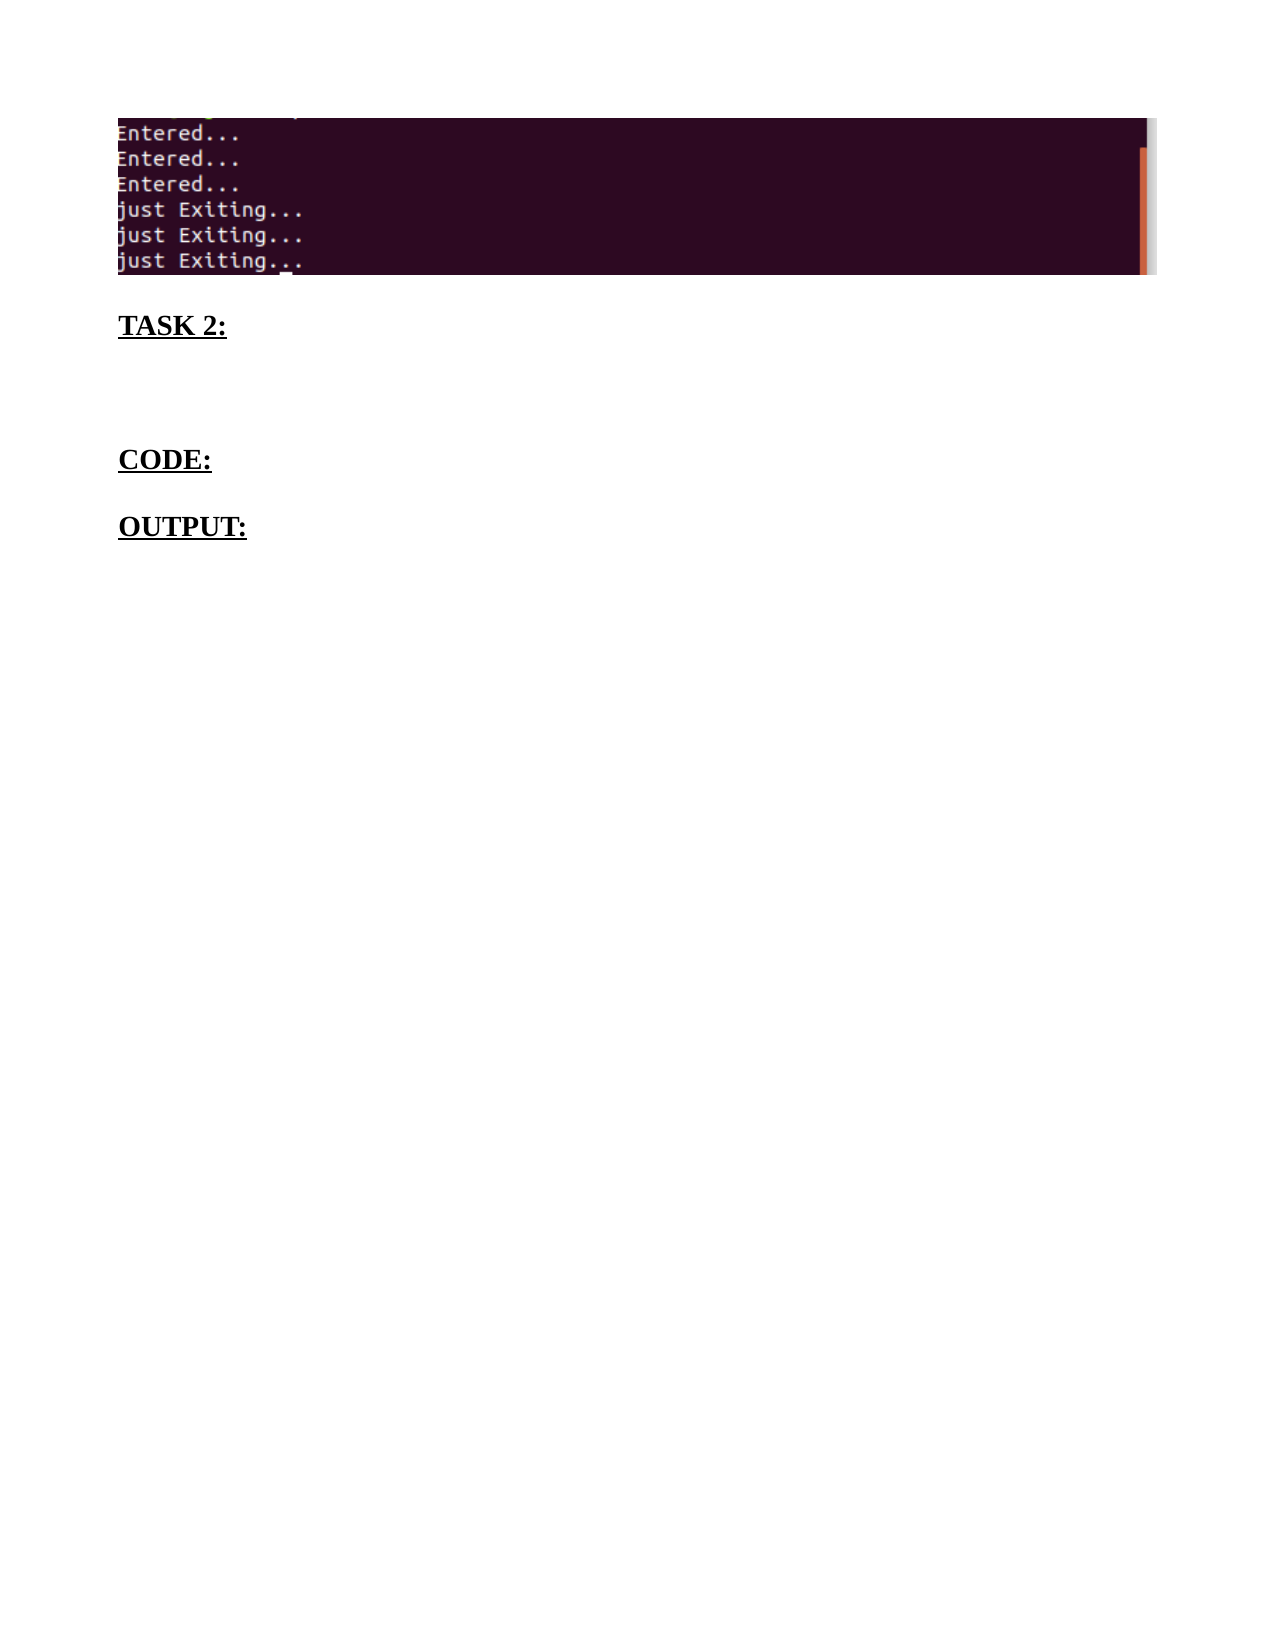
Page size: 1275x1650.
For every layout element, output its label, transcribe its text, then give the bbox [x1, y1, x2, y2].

picture [118, 118, 1157, 275]
text TASK 2: [118, 308, 1157, 341]
text CODE: [118, 442, 1157, 476]
text OUTPUT: [118, 509, 1157, 543]
